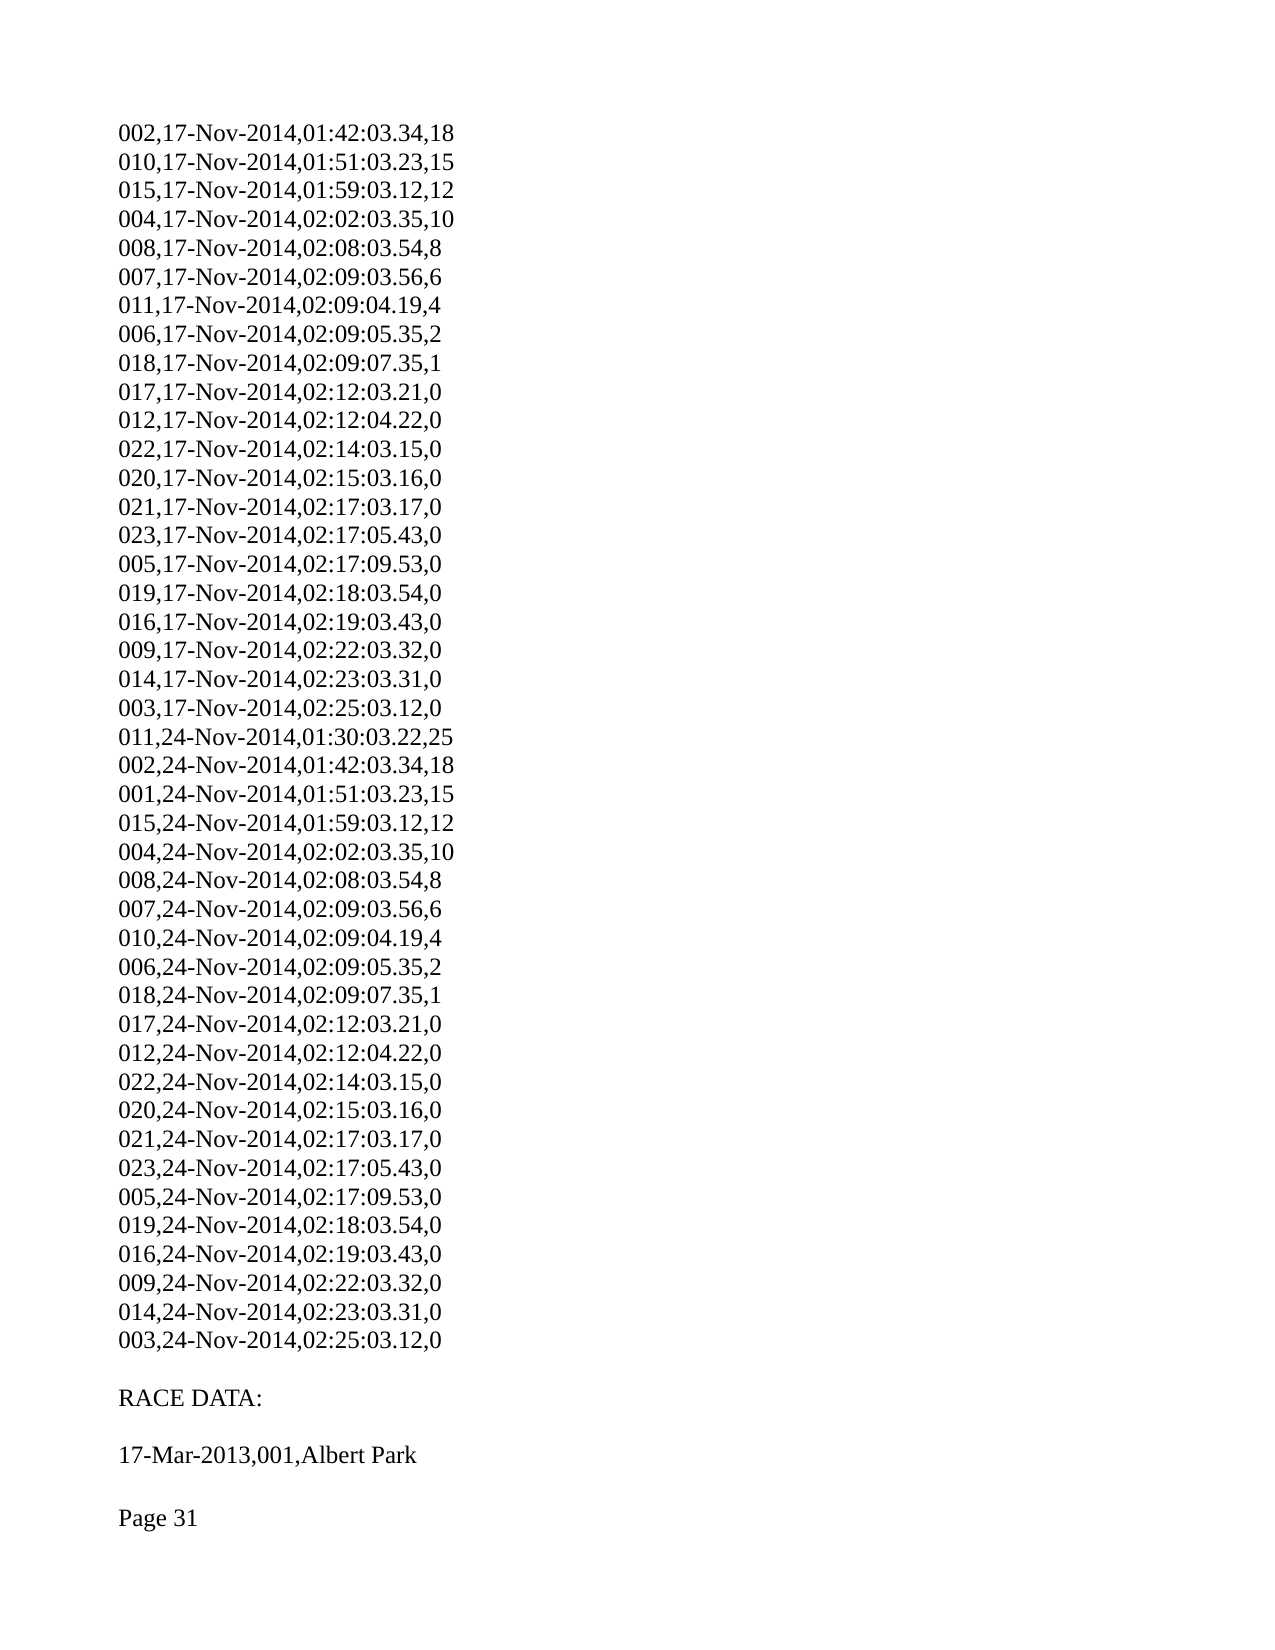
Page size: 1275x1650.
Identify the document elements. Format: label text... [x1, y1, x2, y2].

text 008,24-Nov-2014,02:08:03.54,8 [118, 866, 1157, 894]
text 023,17-Nov-2014,02:17:05.43,0 [118, 521, 1157, 549]
text 010,17-Nov-2014,01:51:03.23,15 [118, 147, 1157, 176]
text 010,24-Nov-2014,02:09:04.19,4 [118, 923, 1157, 952]
text 014,17-Nov-2014,02:23:03.31,0 [118, 664, 1157, 693]
text 002,24-Nov-2014,01:42:03.34,18 [118, 751, 1157, 779]
text 015,17-Nov-2014,01:59:03.12,12 [118, 176, 1157, 204]
text 012,24-Nov-2014,02:12:04.22,0 [118, 1038, 1157, 1067]
text 020,24-Nov-2014,02:15:03.16,0 [118, 1096, 1157, 1124]
text 007,17-Nov-2014,02:09:03.56,6 [118, 262, 1157, 291]
text 006,24-Nov-2014,02:09:05.35,2 [118, 952, 1157, 981]
text 004,24-Nov-2014,02:02:03.35,10 [118, 837, 1157, 866]
text 019,24-Nov-2014,02:18:03.54,0 [118, 1211, 1157, 1239]
text 011,24-Nov-2014,01:30:03.22,25 [118, 722, 1157, 751]
text 021,24-Nov-2014,02:17:03.17,0 [118, 1124, 1157, 1153]
text 008,17-Nov-2014,02:08:03.54,8 [118, 233, 1157, 262]
text 004,17-Nov-2014,02:02:03.35,10 [118, 204, 1157, 233]
text 022,24-Nov-2014,02:14:03.15,0 [118, 1067, 1157, 1096]
text 006,17-Nov-2014,02:09:05.35,2 [118, 319, 1157, 348]
text 005,24-Nov-2014,02:17:09.53,0 [118, 1182, 1157, 1211]
text 003,17-Nov-2014,02:25:03.12,0 [118, 693, 1157, 722]
text 018,17-Nov-2014,02:09:07.35,1 [118, 348, 1157, 377]
text 018,24-Nov-2014,02:09:07.35,1 [118, 981, 1157, 1009]
text 023,24-Nov-2014,02:17:05.43,0 [118, 1153, 1157, 1182]
text 017,24-Nov-2014,02:12:03.21,0 [118, 1009, 1157, 1038]
text 003,24-Nov-2014,02:25:03.12,0 [118, 1326, 1157, 1354]
text 016,24-Nov-2014,02:19:03.43,0 [118, 1239, 1157, 1268]
text 009,17-Nov-2014,02:22:03.32,0 [118, 636, 1157, 664]
text RACE DATA: [118, 1383, 1157, 1412]
text 009,24-Nov-2014,02:22:03.32,0 [118, 1268, 1157, 1297]
text 017,17-Nov-2014,02:12:03.21,0 [118, 377, 1157, 406]
text 007,24-Nov-2014,02:09:03.56,6 [118, 894, 1157, 923]
text 014,24-Nov-2014,02:23:03.31,0 [118, 1297, 1157, 1326]
text 022,17-Nov-2014,02:14:03.15,0 [118, 434, 1157, 463]
text 016,17-Nov-2014,02:19:03.43,0 [118, 607, 1157, 636]
text 021,17-Nov-2014,02:17:03.17,0 [118, 492, 1157, 521]
text 019,17-Nov-2014,02:18:03.54,0 [118, 578, 1157, 607]
text 17-Mar-2013,001,Albert Park [118, 1441, 1157, 1469]
text 020,17-Nov-2014,02:15:03.16,0 [118, 463, 1157, 492]
text 001,24-Nov-2014,01:51:03.23,15 [118, 779, 1157, 808]
text 011,17-Nov-2014,02:09:04.19,4 [118, 291, 1157, 319]
text 015,24-Nov-2014,01:59:03.12,12 [118, 808, 1157, 837]
text 005,17-Nov-2014,02:17:09.53,0 [118, 549, 1157, 578]
text 002,17-Nov-2014,01:42:03.34,18 [118, 118, 1157, 147]
text 012,17-Nov-2014,02:12:04.22,0 [118, 406, 1157, 434]
